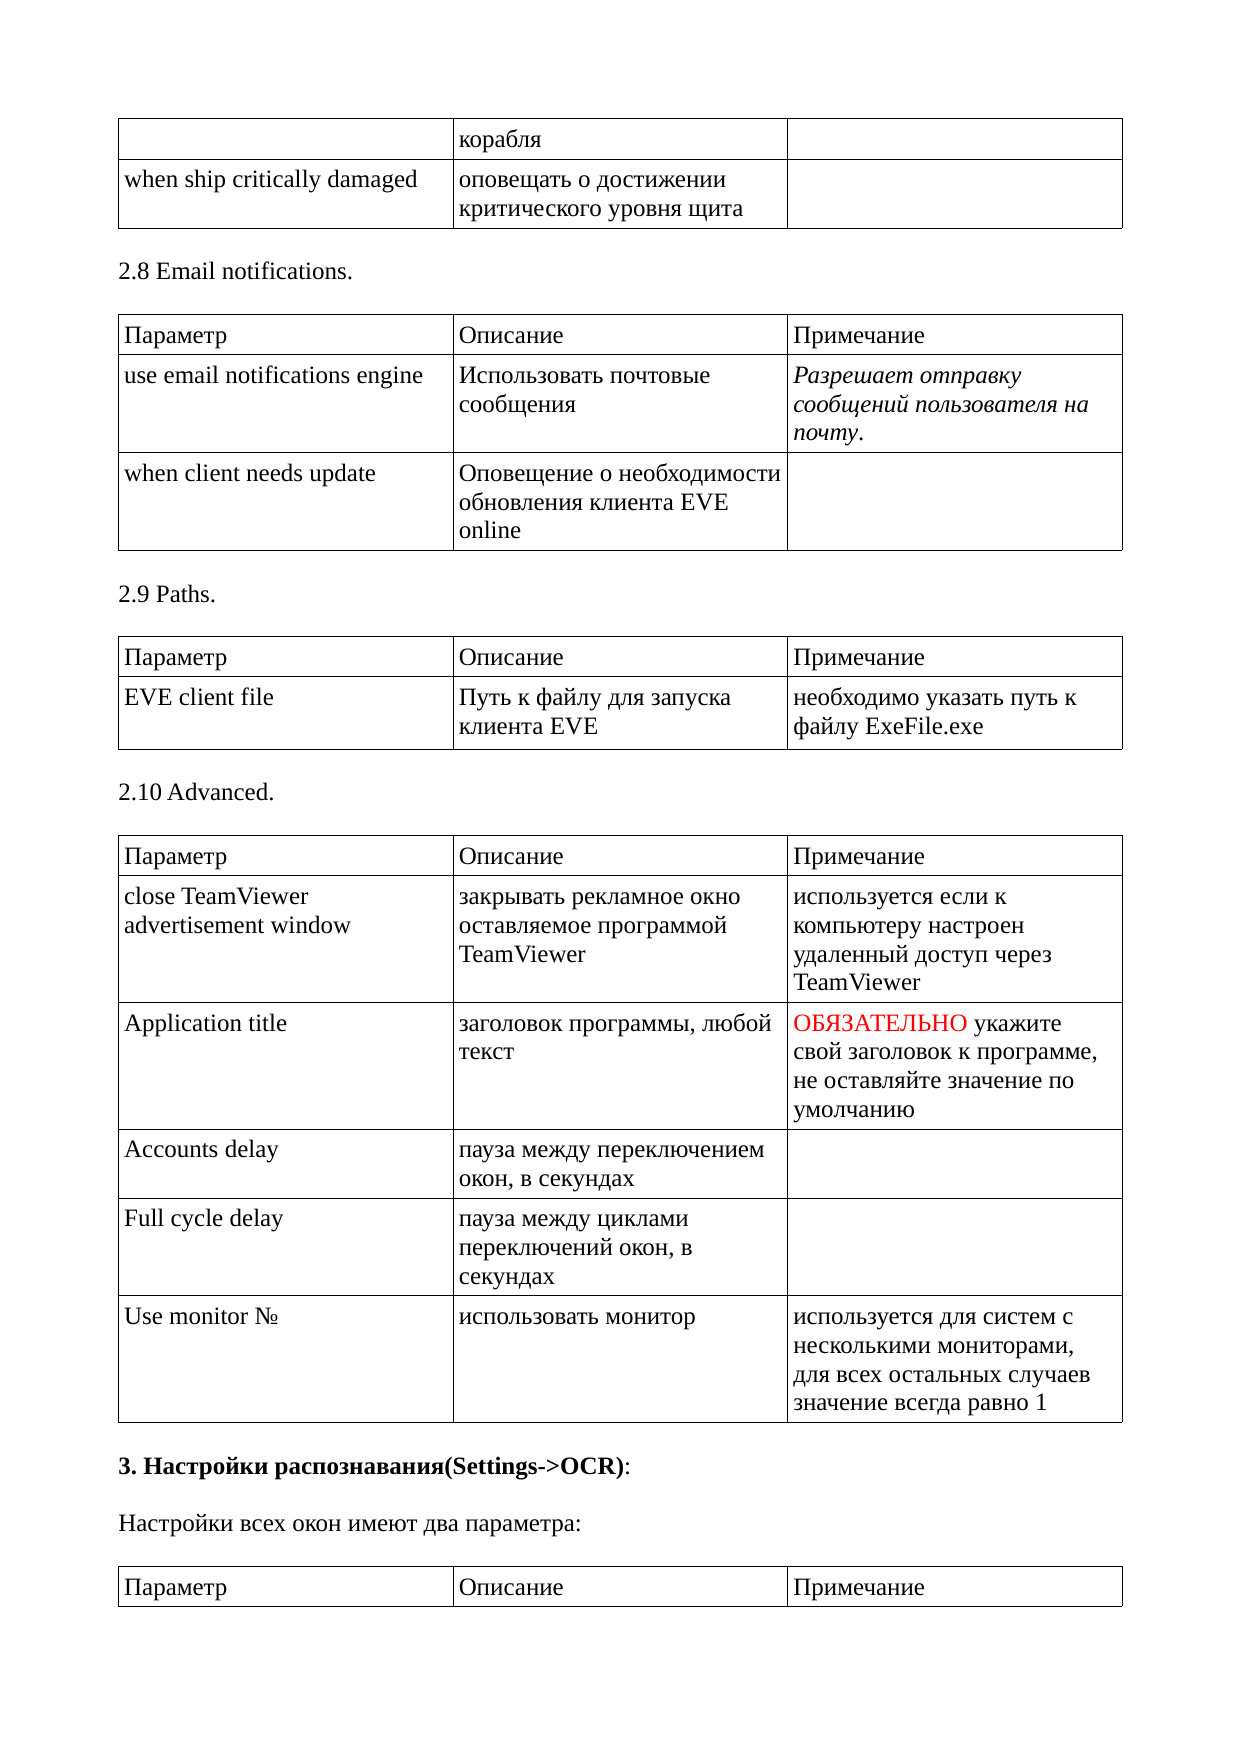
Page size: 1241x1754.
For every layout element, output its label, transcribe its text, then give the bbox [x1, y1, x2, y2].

table_cell [788, 160, 1122, 227]
table_cell use email notifications engine [119, 355, 453, 452]
table_cell ОБЯЗАТЕЛЬНО укажите свой заголовок к программе, не оставляйте значение по умолчанию [788, 1003, 1122, 1128]
table_header Примечание [788, 836, 1122, 875]
table_cell [788, 1199, 1122, 1295]
table_cell when client needs update [119, 453, 453, 550]
table_cell закрывать рекламное окно оставляемое программой TeamViewer [454, 876, 787, 1002]
table_cell Full cycle delay [119, 1199, 453, 1295]
table_cell используется если к компьютеру настроен удаленный доступ через TeamViewer [788, 876, 1122, 1002]
table_cell Оповещение о необходимости обновления клиента EVE online [454, 453, 787, 550]
table_cell close TeamViewer advertisement window [119, 876, 453, 1002]
table_cell Use monitor № [119, 1296, 453, 1422]
table_cell используется для систем с несколькими мониторами, для всех остальных случаев значение всегда равно 1 [788, 1296, 1122, 1422]
table_cell пауза между циклами переключений окон, в секундах [454, 1199, 787, 1295]
text 2.8 Email notifications. [118, 256, 1122, 285]
table_cell пауза между переключением окон, в секундах [454, 1130, 787, 1197]
table_header Параметр [119, 1567, 453, 1606]
table_cell [788, 453, 1122, 550]
text 2.10 Advanced. [118, 777, 1122, 806]
table_header Описание [454, 637, 787, 676]
table_cell использовать монитор [454, 1296, 787, 1422]
table_cell Accounts delay [119, 1130, 453, 1197]
table_cell оповещать о достижении критического уровня щита [454, 160, 787, 227]
table_header Описание [454, 315, 787, 354]
table_header Описание [454, 836, 787, 875]
text 2.9 Paths. [118, 579, 1122, 607]
table_cell [788, 1130, 1122, 1197]
table_cell EVE client file [119, 677, 453, 749]
table_header Параметр [119, 315, 453, 354]
table_cell необходимо указать путь к файлу ExeFile.exe [788, 677, 1122, 749]
table_header Параметр [119, 637, 453, 676]
table_cell заголовок программы, любой текст [454, 1003, 787, 1128]
table_cell Путь к файлу для запуска клиента EVE [454, 677, 787, 749]
table_header Примечание [788, 637, 1122, 676]
table_cell корабля [454, 119, 787, 158]
table_cell when ship critically damaged [119, 160, 453, 227]
table_cell Использовать почтовые сообщения [454, 355, 787, 452]
text Настройки всех окон имеют два параметра: [118, 1508, 1122, 1537]
table_cell Application title [119, 1003, 453, 1128]
table_cell [788, 119, 1122, 158]
table_header Примечание [788, 1567, 1122, 1606]
text 3. Настройки распознавания(Settings->OCR): [118, 1451, 1122, 1479]
table_header Описание [454, 1567, 787, 1606]
table_cell [119, 119, 453, 158]
table_header Параметр [119, 836, 453, 875]
table_cell Разрешает отправку сообщений пользователя на почту. [788, 355, 1122, 452]
table_header Примечание [788, 315, 1122, 354]
